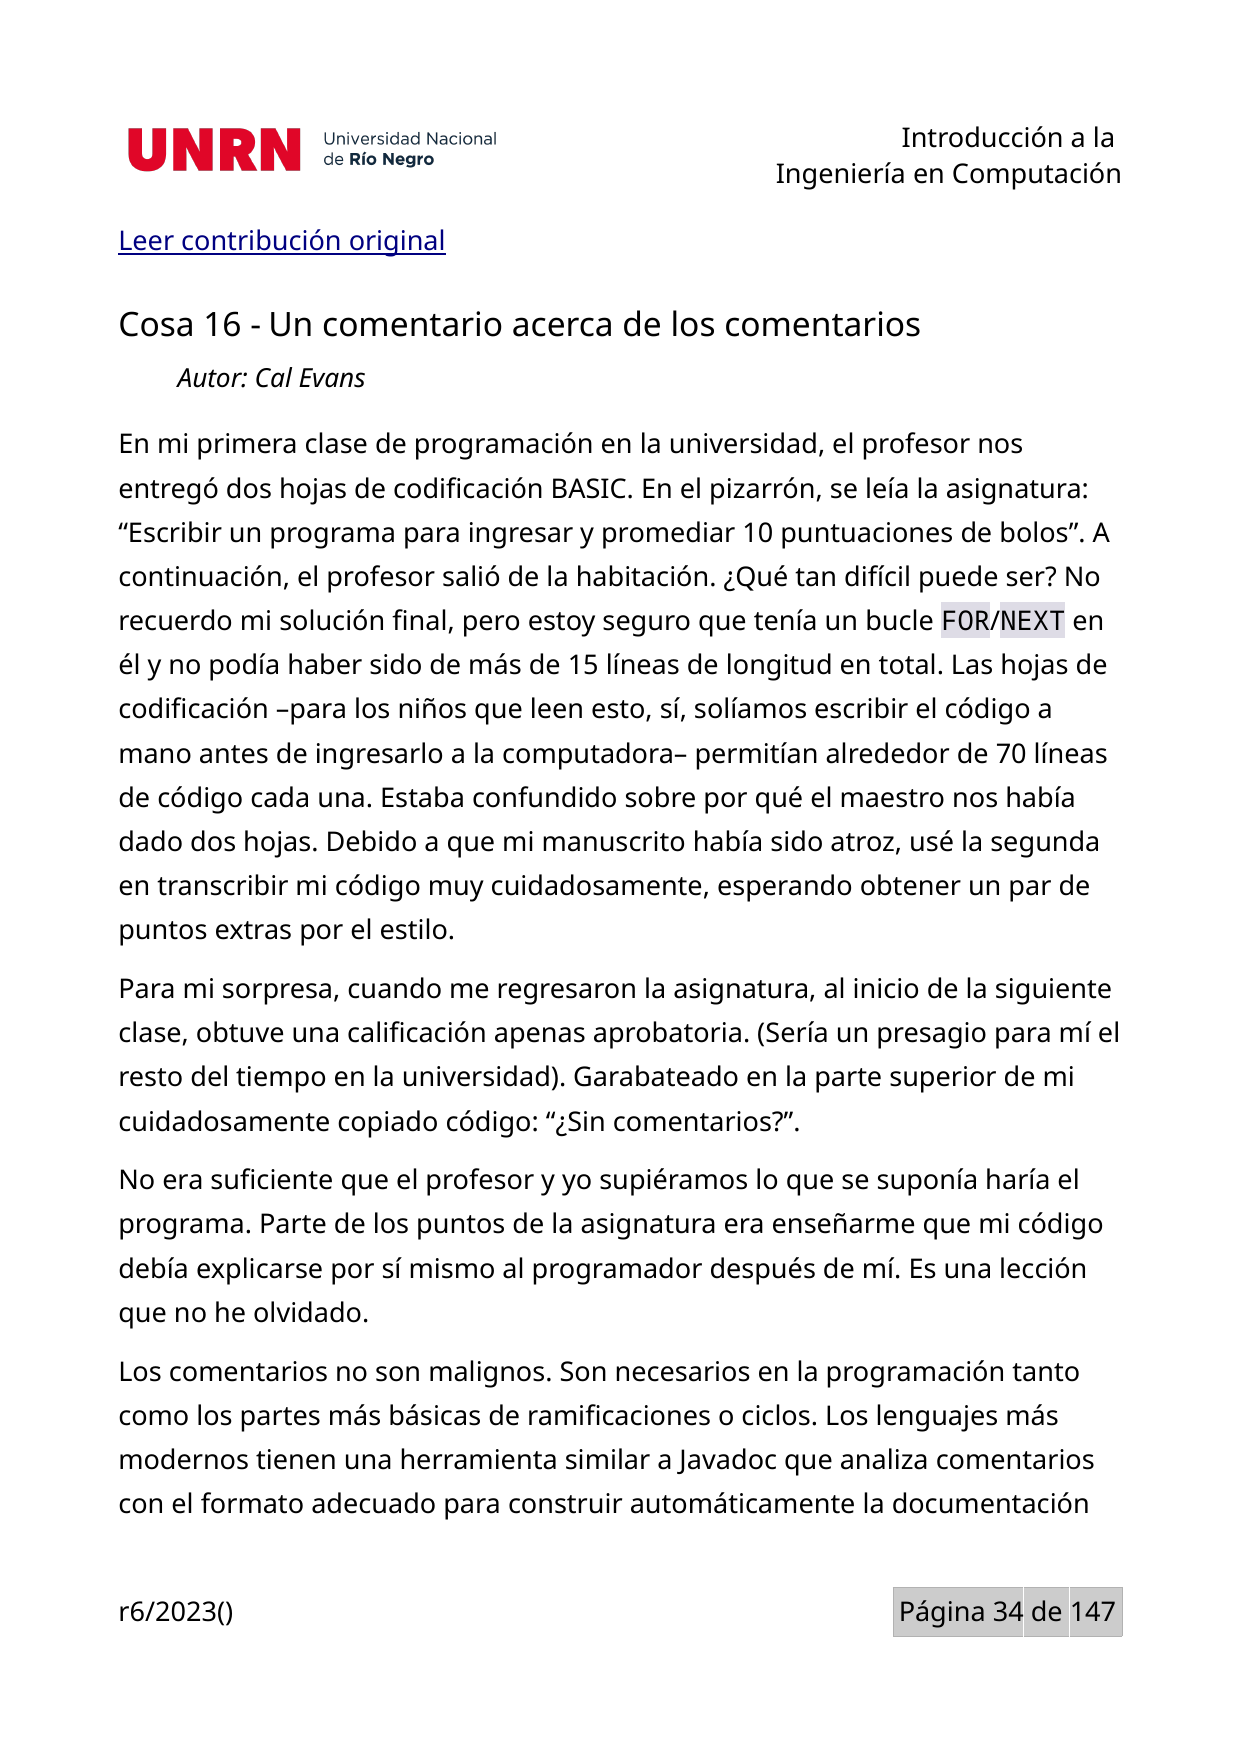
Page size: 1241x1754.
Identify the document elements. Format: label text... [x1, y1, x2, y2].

text Los comentarios no son malignos. Son necesarios en la programación tanto como los partes más básicas de ramificaciones o ciclos. Los lenguajes más modernos tienen una herramienta similar a Javadoc que analiza comentarios con el formato adecuado para construir automáticamente la documentación [118, 1352, 1122, 1521]
text Autor: Cal Evans [177, 359, 1122, 395]
picture [118, 118, 505, 180]
text No era suficiente que el profesor y yo supiéramos lo que se suponía haría el programa. Parte de los puntos de la asignatura era enseñarme que mi código debía explicarse por sí mismo al programador después de mí. Es una lección que no he olvidado. [118, 1161, 1122, 1330]
text Para mi sorpresa, cuando me regresaron la asignatura, al inicio de la siguiente clase, obtuve una calificación apenas aprobatoria. (Sería un presagio para mí el resto del tiempo en la universidad). Garabateado en la parte superior de mi cuidadosamente copiado código: “¿Sin comentarios?”. [118, 969, 1122, 1139]
text En mi primera clase de programación en la universidad, el profesor nos entregó dos hojas de codificación BASIC. En el pizarrón, se leía la asignatura: “Escribir un programa para ingresar y promediar 10 puntuaciones de bolos”. A continuación, el profesor salió de la habitación. ¿Qué tan difícil puede ser? No recuerdo mi solución final, pero estoy seguro que tenía un bucle FOR/NEXT en él y no podía haber sido de más de 15 líneas de longitud en total. Las hojas de codificación –para los niños que leen esto, sí, solíamos escribir el código a mano antes de ingresarlo a la computadora– permitían alrededor de 70 líneas de código cada una. Estaba confundido sobre por qué el maestro nos había dado dos hojas. Debido a que mi manuscrito había sido atroz, usé la segunda en transcribir mi código muy cuidadosamente, esperando obtener un par de puntos extras por el estilo. [118, 425, 1122, 948]
subtitle Un comentario acerca de los comentarios [118, 301, 1122, 347]
text Leer contribución original [118, 221, 1122, 258]
